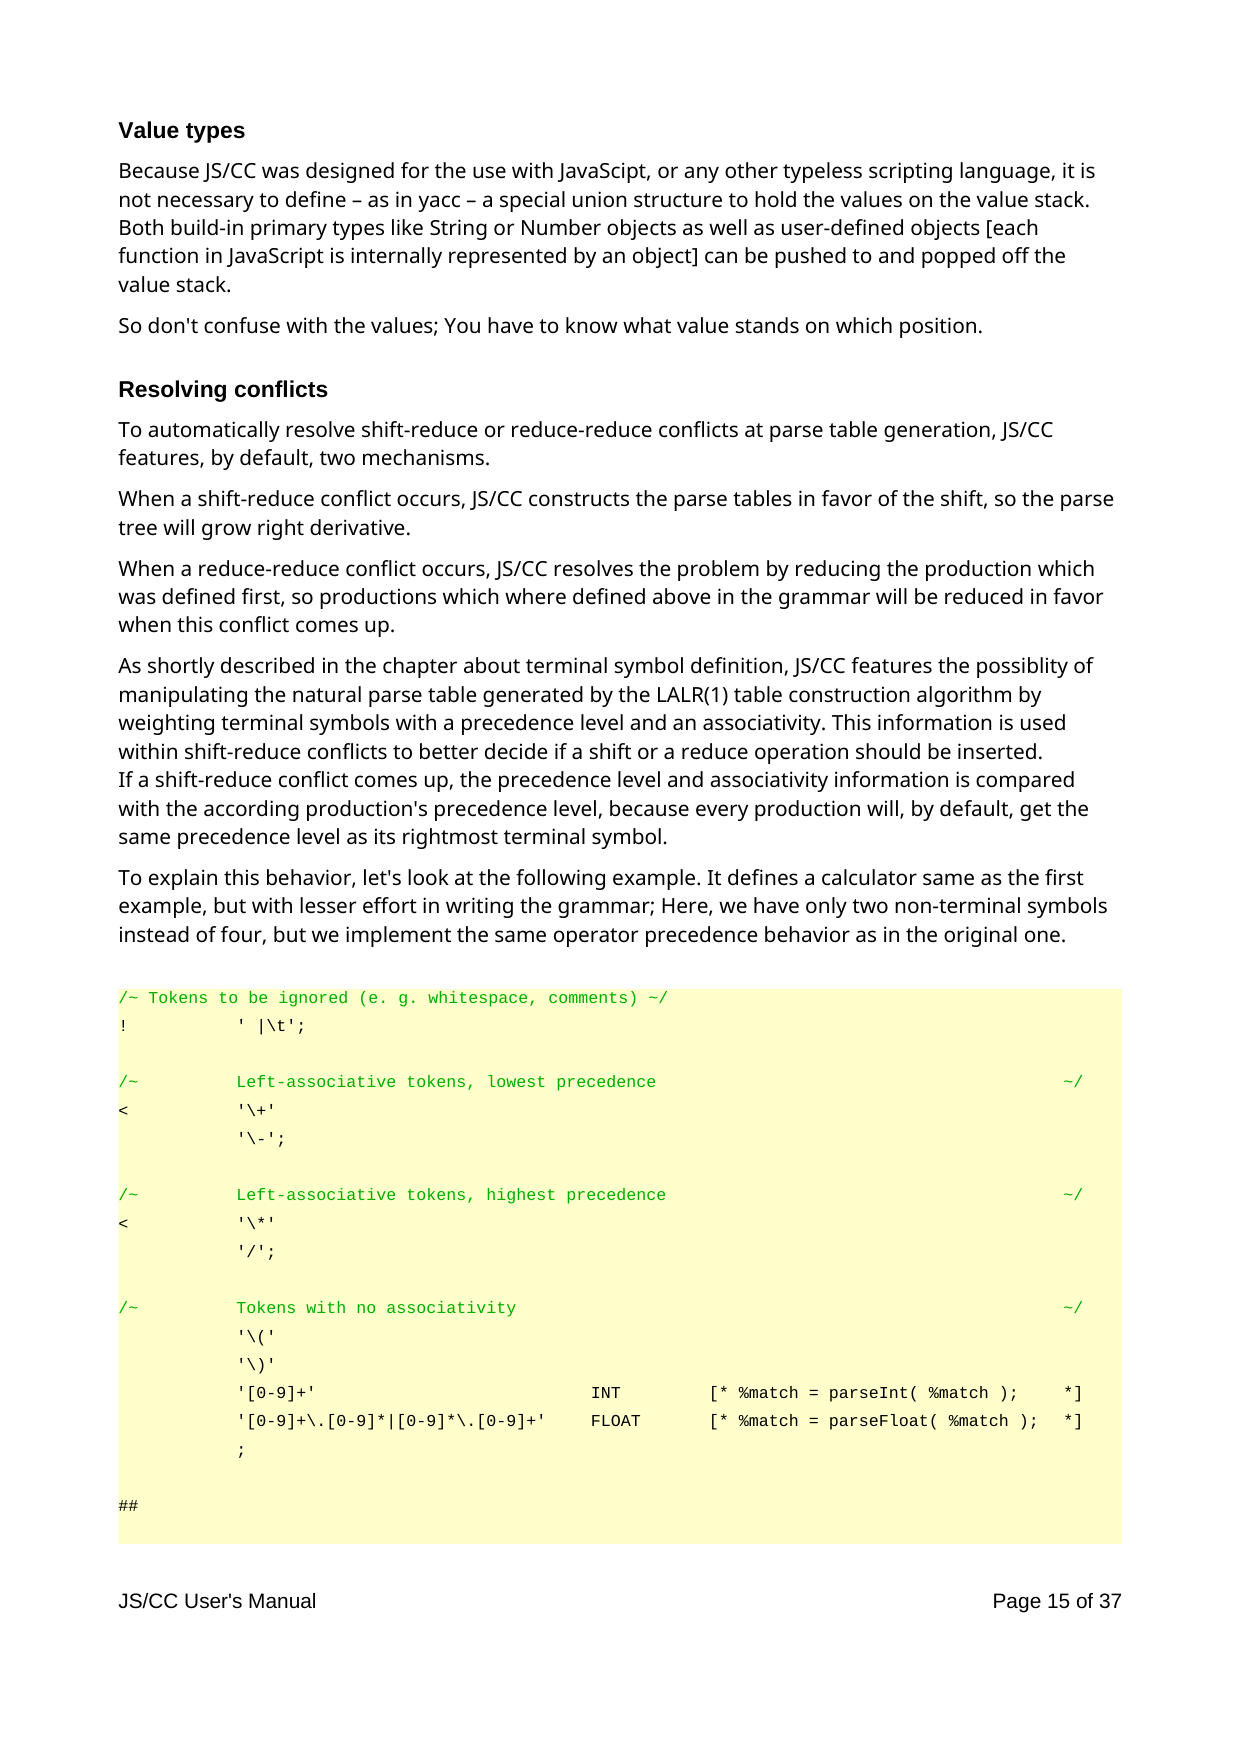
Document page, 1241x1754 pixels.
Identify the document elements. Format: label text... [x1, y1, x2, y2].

text When a shift-reduce conflict occurs, JS/CC constructs the parse tables in favor of the shift, so the parse tree will grow right derivative. [118, 484, 1122, 541]
text So don't confuse with the values; You have to know what value stands on which position. [118, 311, 1122, 339]
text '\)' [118, 1356, 1122, 1375]
text When a reduce-reduce conflict occurs, JS/CC resolves the problem by reducing the production which was defined first, so productions which where defined above in the grammar will be reduced in favor when this conflict comes up. [118, 554, 1122, 639]
text '/'; [118, 1243, 1122, 1262]
text < '\*' [118, 1215, 1122, 1234]
subtitle Value types [118, 118, 1122, 144]
text Because JS/CC was designed for the use with JavaScipt, or any other typeless scripting language, it is not necessary to define – as in yacc – a special union structure to hold the values on the value stack. Both build-in primary types like String or Number objects as well as user-defined objects [each function in JavaScript is internally represented by an object] can be pushed to and popped off the value stack. [118, 156, 1122, 298]
text '\-'; [118, 1131, 1122, 1178]
text /~ Tokens to be ignored (e. g. whitespace, comments) ~/ [118, 989, 1122, 1008]
text As shortly described in the chapter about terminal symbol definition, JS/CC features the possiblity of manipulating the natural parse table generated by the LALR(1) table construction algorithm by weighting terminal symbols with a precedence level and an associativity. This information is used within shift-reduce conflicts to better decide if a shift or a reduce operation should be inserted. If a shift-reduce conflict comes up, the precedence level and associativity information is compared with the according production's precedence level, because every production will, by default, get the same precedence level as its rightmost terminal symbol. [118, 652, 1122, 851]
text To automatically resolve shift-reduce or reduce-reduce conflicts at parse table generation, JS/CC features, by default, two mechanisms. [118, 415, 1122, 472]
text /~ Tokens with no associativity ~/ '\(' [118, 1300, 1122, 1347]
text ! ' |\t'; [118, 1018, 1122, 1065]
text '[0-9]+' INT [* %match = parseInt( %match ); *] '[0-9]+\.[0-9]*|[0-9]*\.[0-9]+' FLOAT [* %match = parseFloat( %match ); *] [118, 1384, 1122, 1432]
subtitle Resolving conflicts [118, 377, 1122, 402]
text To explain this behavior, let's look at the following example. It defines a calculator same as the first example, but with lesser effort in writing the grammar; Here, we have only two non-terminal symbols instead of four, but we implement the same operator precedence behavior as in the original one. [118, 863, 1122, 977]
text ; [118, 1441, 1122, 1460]
text ## [118, 1469, 1122, 1544]
text /~ Left-associative tokens, highest precedence ~/ [118, 1187, 1122, 1206]
text < '\+' [118, 1102, 1122, 1121]
text /~ Left-associative tokens, lowest precedence ~/ [118, 1074, 1122, 1093]
